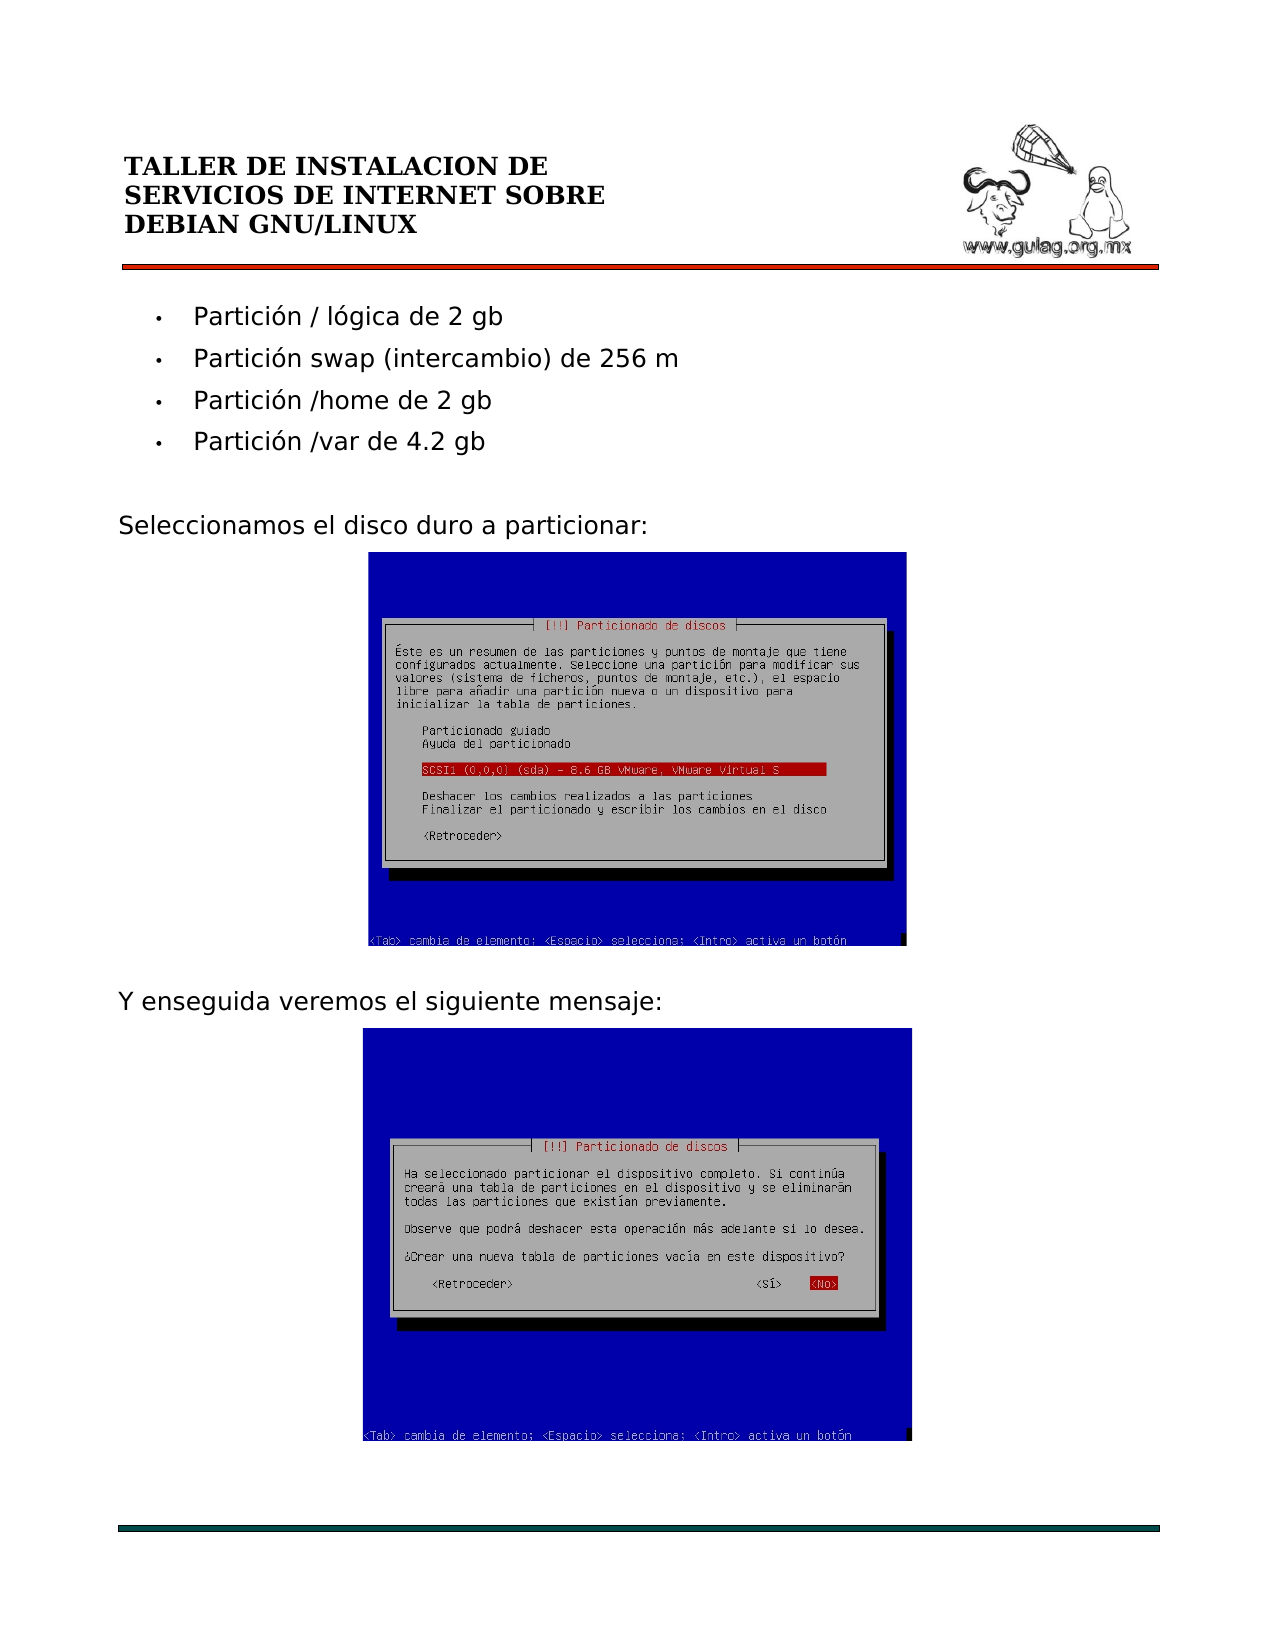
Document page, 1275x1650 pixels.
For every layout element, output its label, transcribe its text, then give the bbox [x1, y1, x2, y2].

list Partición /home de 2 gb [156, 386, 1157, 415]
picture [961, 122, 1132, 260]
text Y enseguida veremos el siguiente mensaje: [118, 987, 1157, 1016]
list Partición / lógica de 2 gb [156, 303, 1157, 332]
list Partición /var de 4.2 gb [156, 428, 1157, 457]
picture [368, 552, 907, 946]
picture [362, 1028, 913, 1441]
list Partición swap (intercambio) de 256 m [156, 344, 1157, 373]
text Seleccionamos el disco duro a particionar: [118, 511, 1157, 540]
